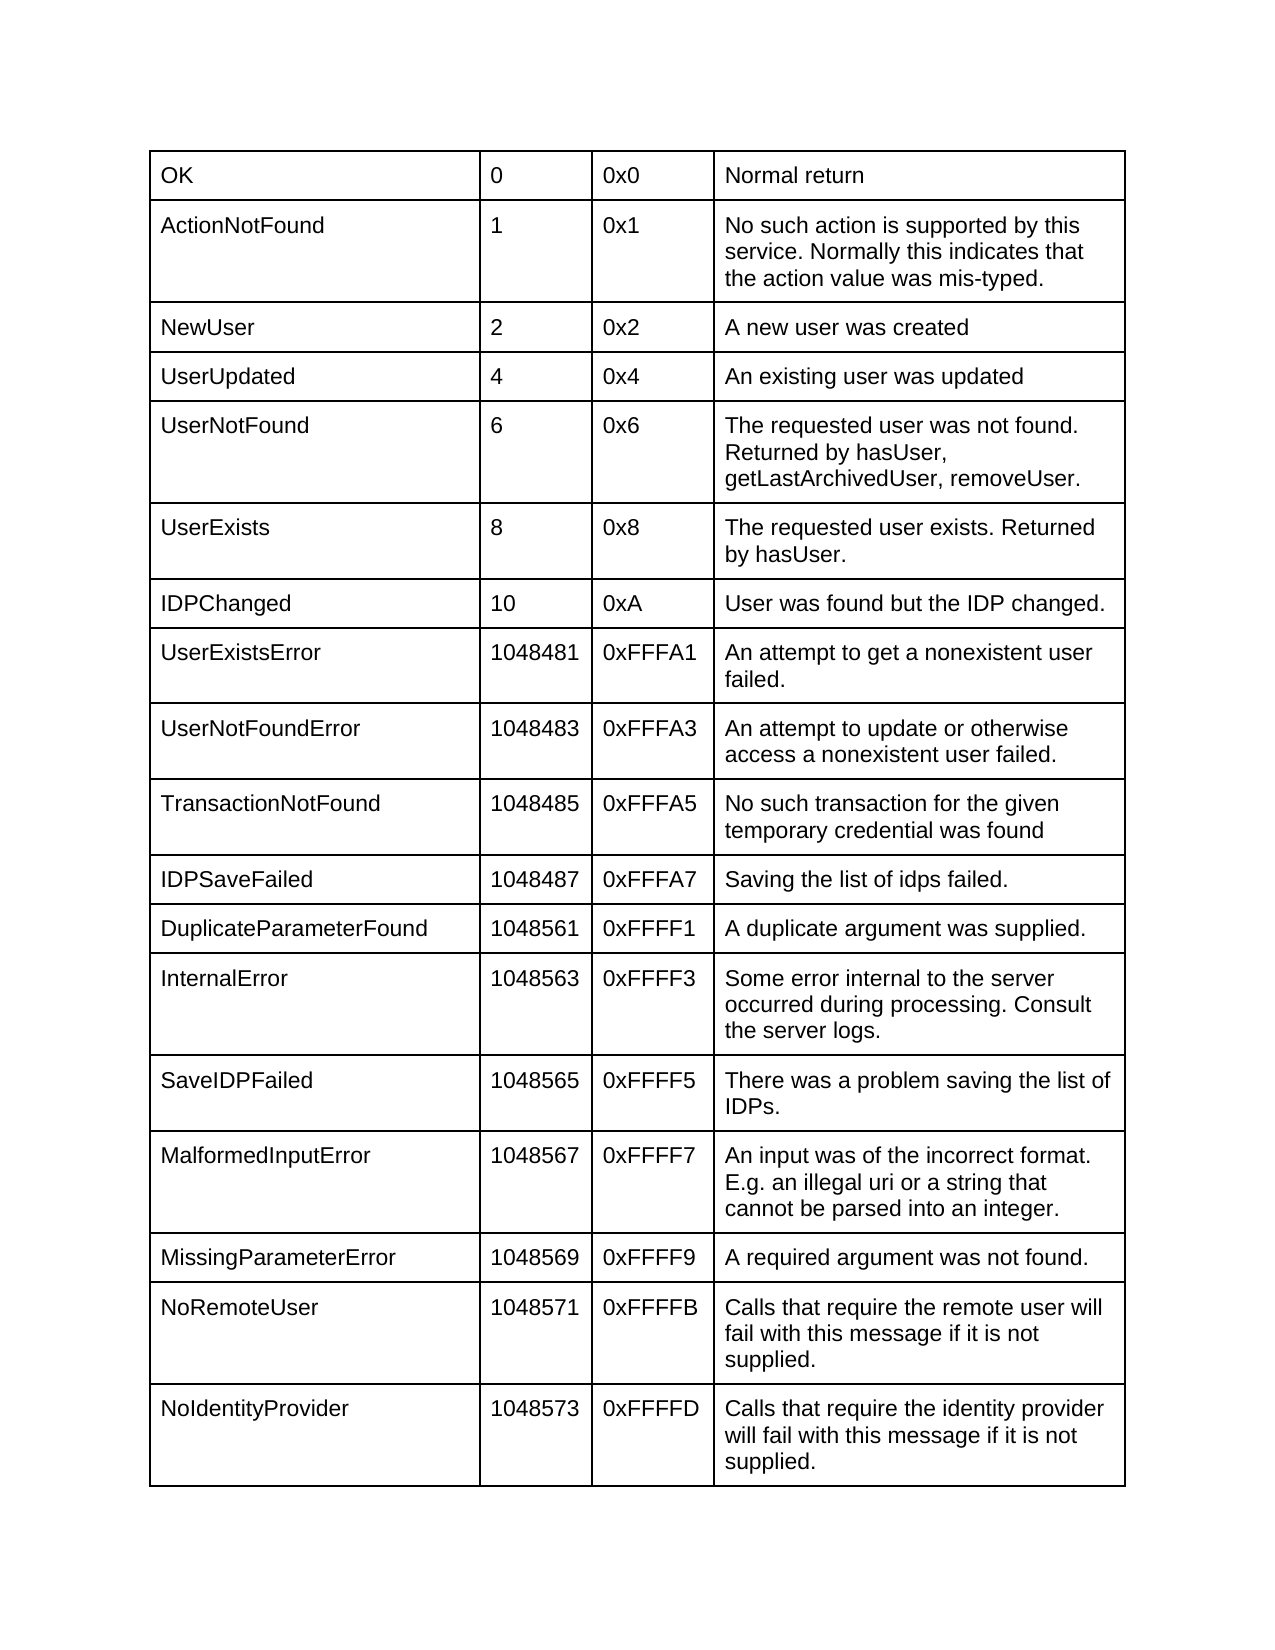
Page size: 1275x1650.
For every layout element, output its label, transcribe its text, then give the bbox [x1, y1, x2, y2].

table_cell 1048565 [481, 1056, 591, 1130]
table_cell IDPChanged [151, 580, 479, 627]
table_cell 1048567 [481, 1132, 591, 1232]
table_cell 0xFFFF1 [593, 905, 713, 952]
table_cell 0xFFFA5 [593, 780, 713, 853]
table_cell 0xFFFA1 [593, 629, 713, 702]
table_cell 0x8 [593, 504, 713, 577]
table_cell No such transaction for the given temporary credential was found [715, 780, 1124, 853]
table_cell NoRemoteUser [151, 1283, 479, 1383]
table_cell A duplicate argument was supplied. [715, 905, 1124, 952]
table_cell OK [151, 152, 479, 199]
table_cell 0x4 [593, 353, 713, 400]
table_cell 4 [481, 353, 591, 400]
table_cell An attempt to update or otherwise access a nonexistent user failed. [715, 704, 1124, 778]
table_cell 0x2 [593, 303, 713, 351]
table_cell Some error internal to the server occurred during processing. Consult the server logs. [715, 954, 1124, 1054]
table_cell DuplicateParameterFound [151, 905, 479, 952]
table_cell 8 [481, 504, 591, 577]
table_cell The requested user exists. Returned by hasUser. [715, 504, 1124, 577]
table_cell The requested user was not found. Returned by hasUser, getLastArchivedUser, removeUser. [715, 402, 1124, 502]
table_cell No such action is supported by this service. Normally this indicates that the action value was mis-typed. [715, 201, 1124, 301]
table_cell Saving the list of idps failed. [715, 856, 1124, 903]
table_cell 0xFFFFD [593, 1385, 713, 1485]
table_cell IDPSaveFailed [151, 856, 479, 903]
table_cell 1048563 [481, 954, 591, 1054]
table_cell 1048561 [481, 905, 591, 952]
table_cell UserNotFoundError [151, 704, 479, 778]
table_cell There was a problem saving the list of IDPs. [715, 1056, 1124, 1130]
table_cell UserNotFound [151, 402, 479, 502]
table_cell UserUpdated [151, 353, 479, 400]
table_cell 0xFFFF7 [593, 1132, 713, 1232]
table_cell 0 [481, 152, 591, 199]
table_cell 0xFFFA7 [593, 856, 713, 903]
table_cell 1048487 [481, 856, 591, 903]
table_cell ActionNotFound [151, 201, 479, 301]
table_cell NewUser [151, 303, 479, 351]
table_cell UserExistsError [151, 629, 479, 702]
table_cell Calls that require the identity provider will fail with this message if it is not supplied. [715, 1385, 1124, 1485]
table_cell 1048569 [481, 1234, 591, 1281]
table_cell MalformedInputError [151, 1132, 479, 1232]
table_cell 2 [481, 303, 591, 351]
table_cell 1048573 [481, 1385, 591, 1485]
table_cell 1 [481, 201, 591, 301]
table_cell 0xFFFF9 [593, 1234, 713, 1281]
table_cell MissingParameterError [151, 1234, 479, 1281]
table_cell TransactionNotFound [151, 780, 479, 853]
table_cell 6 [481, 402, 591, 502]
table_cell Calls that require the remote user will fail with this message if it is not supplied. [715, 1283, 1124, 1383]
table_cell 0x1 [593, 201, 713, 301]
table_cell 1048481 [481, 629, 591, 702]
table_cell UserExists [151, 504, 479, 577]
table_cell Normal return [715, 152, 1124, 199]
table_cell NoIdentityProvider [151, 1385, 479, 1485]
table_cell 1048571 [481, 1283, 591, 1383]
table_cell A required argument was not found. [715, 1234, 1124, 1281]
table_cell An attempt to get a nonexistent user failed. [715, 629, 1124, 702]
table_cell An existing user was updated [715, 353, 1124, 400]
table_cell 0x6 [593, 402, 713, 502]
table_cell 1048485 [481, 780, 591, 853]
table_cell 0xFFFF5 [593, 1056, 713, 1130]
table_cell A new user was created [715, 303, 1124, 351]
table_cell 0xA [593, 580, 713, 627]
table_cell InternalError [151, 954, 479, 1054]
table_cell 0xFFFF3 [593, 954, 713, 1054]
table_cell SaveIDPFailed [151, 1056, 479, 1130]
table_cell 0xFFFA3 [593, 704, 713, 778]
table_cell 0xFFFFB [593, 1283, 713, 1383]
table_cell An input was of the incorrect format. E.g. an illegal uri or a string that cannot be parsed into an integer. [715, 1132, 1124, 1232]
table_cell 10 [481, 580, 591, 627]
table_cell User was found but the IDP changed. [715, 580, 1124, 627]
table_cell 0x0 [593, 152, 713, 199]
table_cell 1048483 [481, 704, 591, 778]
